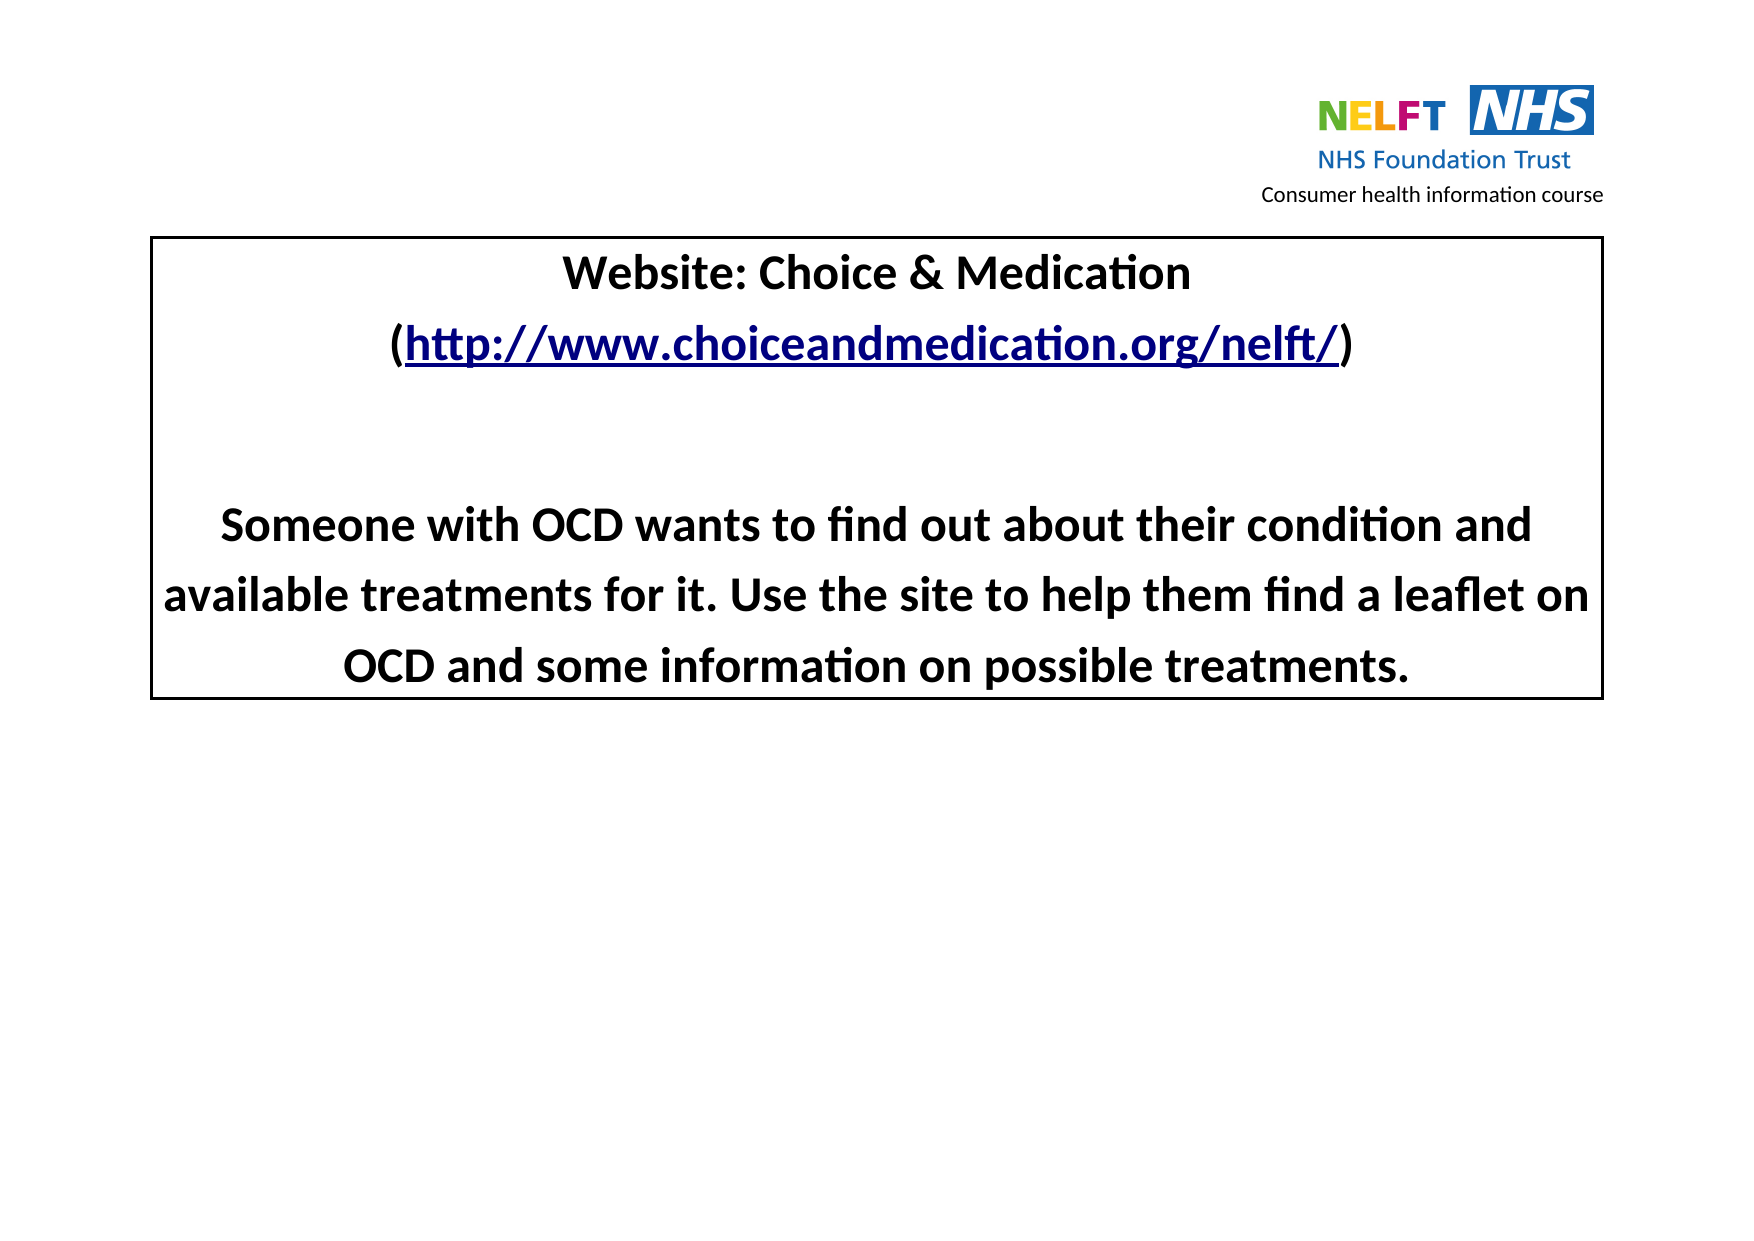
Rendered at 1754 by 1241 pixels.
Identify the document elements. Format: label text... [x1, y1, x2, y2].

text Website: Choice & Medication (http://www.choiceandmedication.org/nelft/) [153, 239, 1601, 372]
text Someone with OCD wants to find out about their condition and available treatments for it. Use the site to help them find a leaflet on OCD and some information on possible treatments. [153, 488, 1601, 697]
